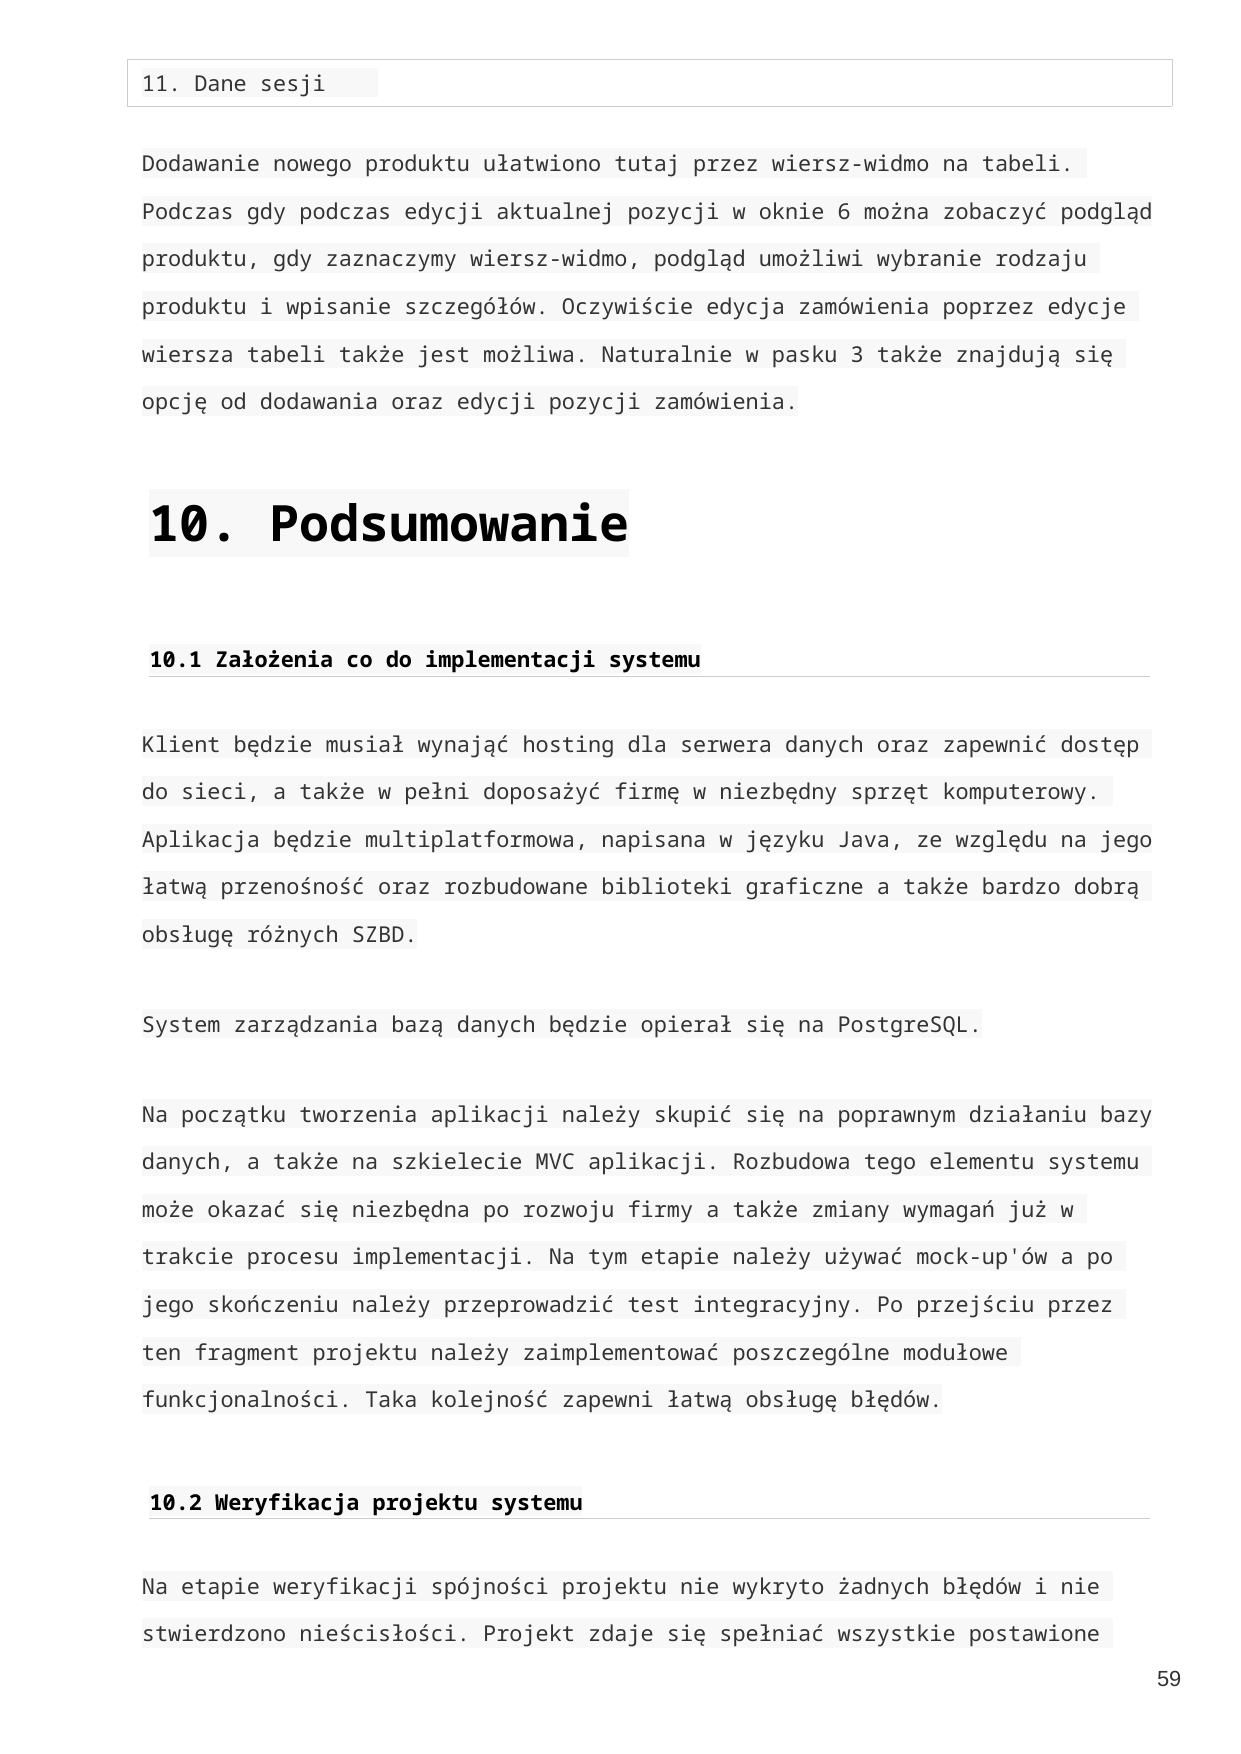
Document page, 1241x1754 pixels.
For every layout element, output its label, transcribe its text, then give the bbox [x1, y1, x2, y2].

subtitle 10. Podsumowanie [149, 488, 1150, 557]
subtitle 10.1 Założenia co do implementacji systemu [149, 644, 1150, 676]
text Na etapie weryfikacji spójności projektu nie wykryto żadnych błędów i nie stwierdzono nieścisłości. Projekt zdaje się spełniać wszystkie postawione [142, 1571, 1158, 1648]
text Dodawanie nowego produktu ułatwiono tutaj przez wiersz-widmo na tabeli. Podczas gdy podczas edycji aktualnej pozycji w oknie 6 można zobaczyć podgląd produktu, gdy zaznaczymy wiersz-widmo, podgląd umożliwi wybranie rodzaju produktu i wpisanie szczegółów. Oczywiście edycja zamówienia poprzez edycje wiersza tabeli także jest możliwa. Naturalnie w pasku 3 także znajdują się opcję od dodawania oraz edycji pozycji zamówienia. [142, 148, 1158, 416]
text System zarządzania bazą danych będzie opierał się na PostgreSQL. [982, 1009, 1158, 1038]
text 11. Dane sesji [128, 60, 1172, 106]
subtitle 10.2 Weryfikacja projektu systemu [149, 1486, 1150, 1518]
text Na początku tworzenia aplikacji należy skupić się na poprawnym działaniu bazy danych, a także na szkielecie MVC aplikacji. Rozbudowa tego elementu systemu może okazać się niezbędna po rozwoju firmy a także zmiany wymagań już w trakcie procesu implementacji. Na tym etapie należy używać mock-up'ów a po jego skończeniu należy przeprowadzić test integracyjny. Po przejściu przez ten fragment projektu należy zaimplementować poszczególne modułowe funkcjonalności. Taka kolejność zapewni łatwą obsługę błędów. [142, 1098, 1158, 1414]
text Klient będzie musiał wynająć hosting dla serwera danych oraz zapewnić dostęp do sieci, a także w pełni doposażyć firmę w niezbędny sprzęt komputerowy. Aplikacja będzie multiplatformowa, napisana w języku Java, ze względu na jego łatwą przenośność oraz rozbudowane biblioteki graficzne a także bardzo dobrą obsługę różnych SZBD. [142, 728, 1158, 949]
